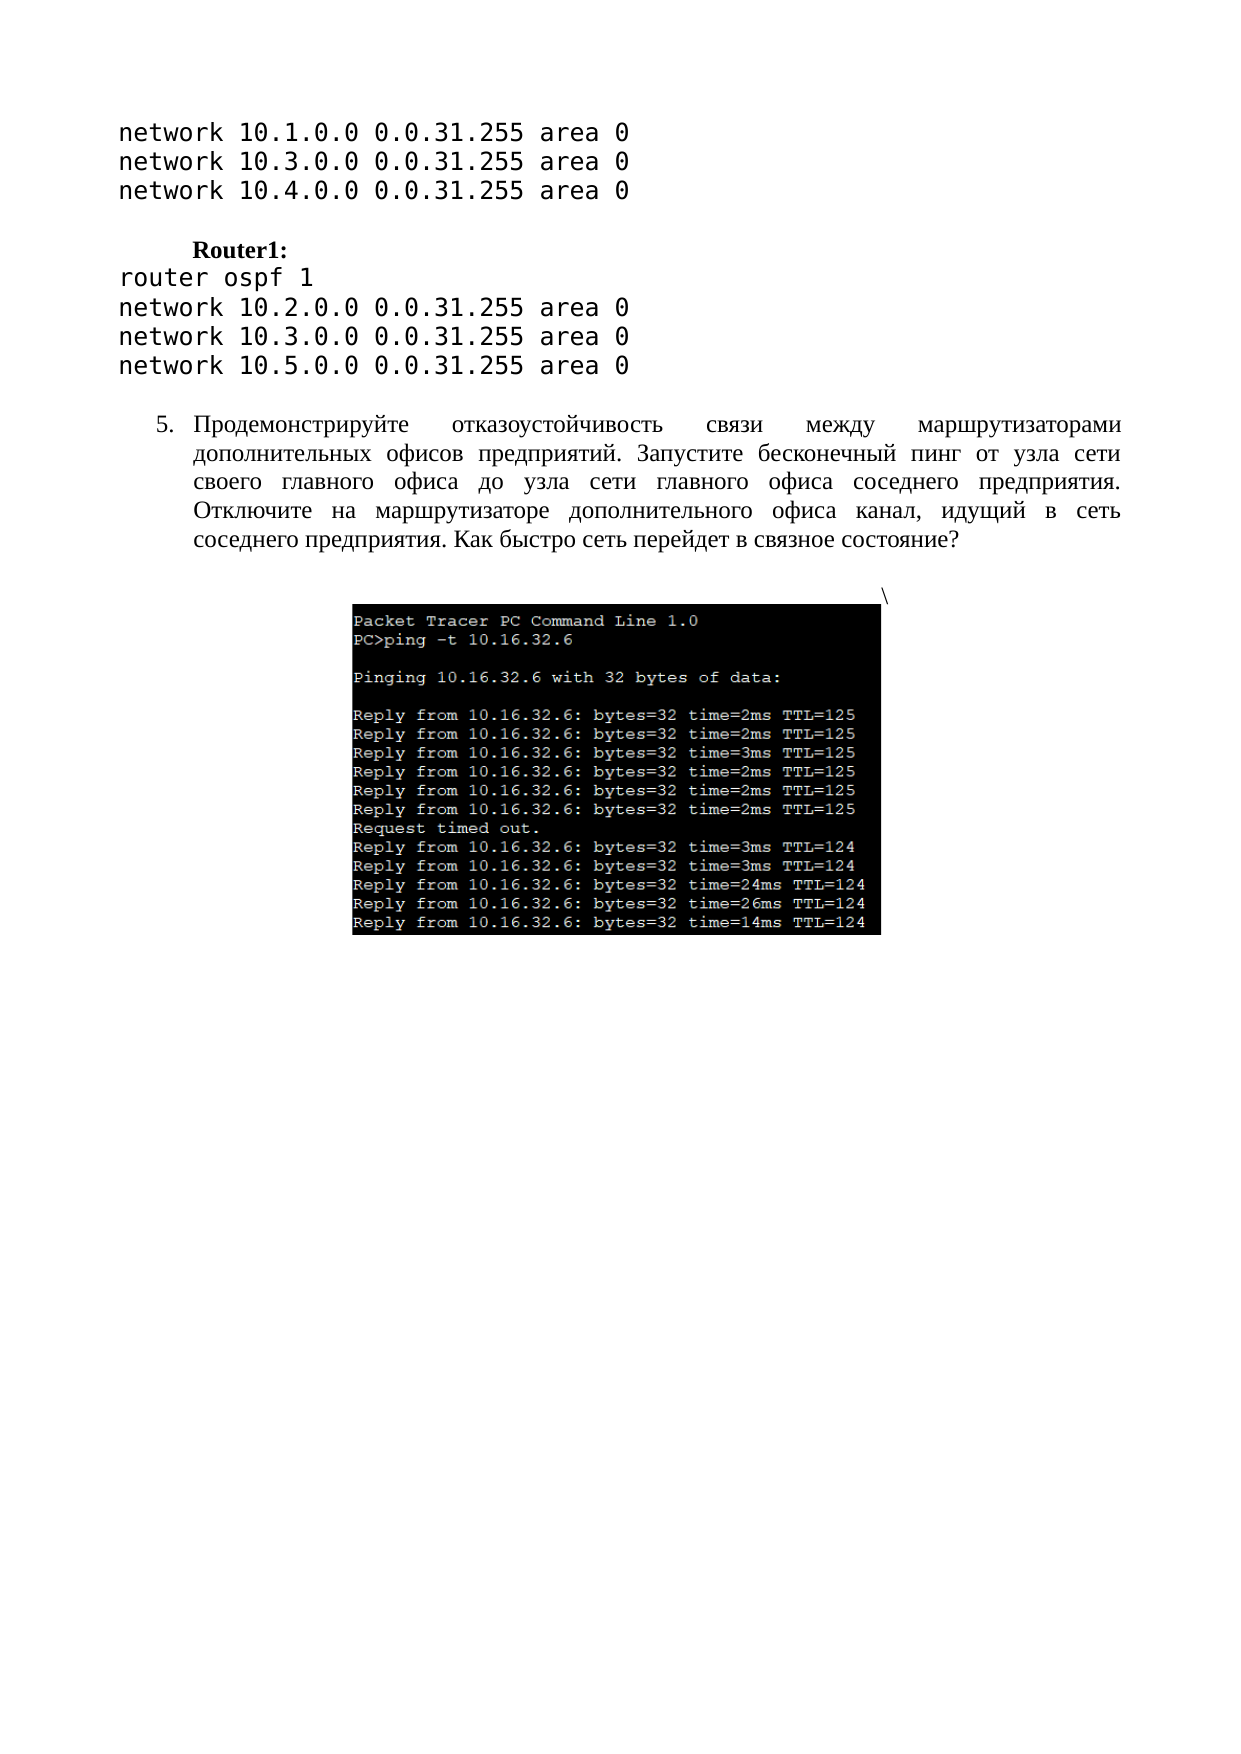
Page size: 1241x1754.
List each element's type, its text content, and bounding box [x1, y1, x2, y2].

list Продемонстрируйте отказоустойчивость связи между маршрутизаторами дополнительных офисов предприятий. Запустите бесконечный пинг от узла сети своего главного офиса до узла сети главного офиса соседнего предприятия. Отключите на маршрутизаторе дополнительного офиса канал, идущий в сеть соседнего предприятия. Как быстро сеть перейдет в связное состояние? [156, 409, 1122, 553]
text network 10.5.0.0 0.0.31.255 area 0 [118, 351, 1122, 380]
text Router1: [118, 235, 1122, 263]
text network 10.3.0.0 0.0.31.255 area 0 [118, 147, 1122, 176]
text router ospf 1 [118, 263, 1122, 293]
text network 10.2.0.0 0.0.31.255 area 0 [118, 293, 1122, 322]
text network 10.3.0.0 0.0.31.255 area 0 [118, 322, 1122, 351]
text \ [118, 581, 1122, 935]
text network 10.1.0.0 0.0.31.255 area 0 [118, 118, 1122, 147]
text network 10.4.0.0 0.0.31.255 area 0 [118, 176, 1122, 206]
